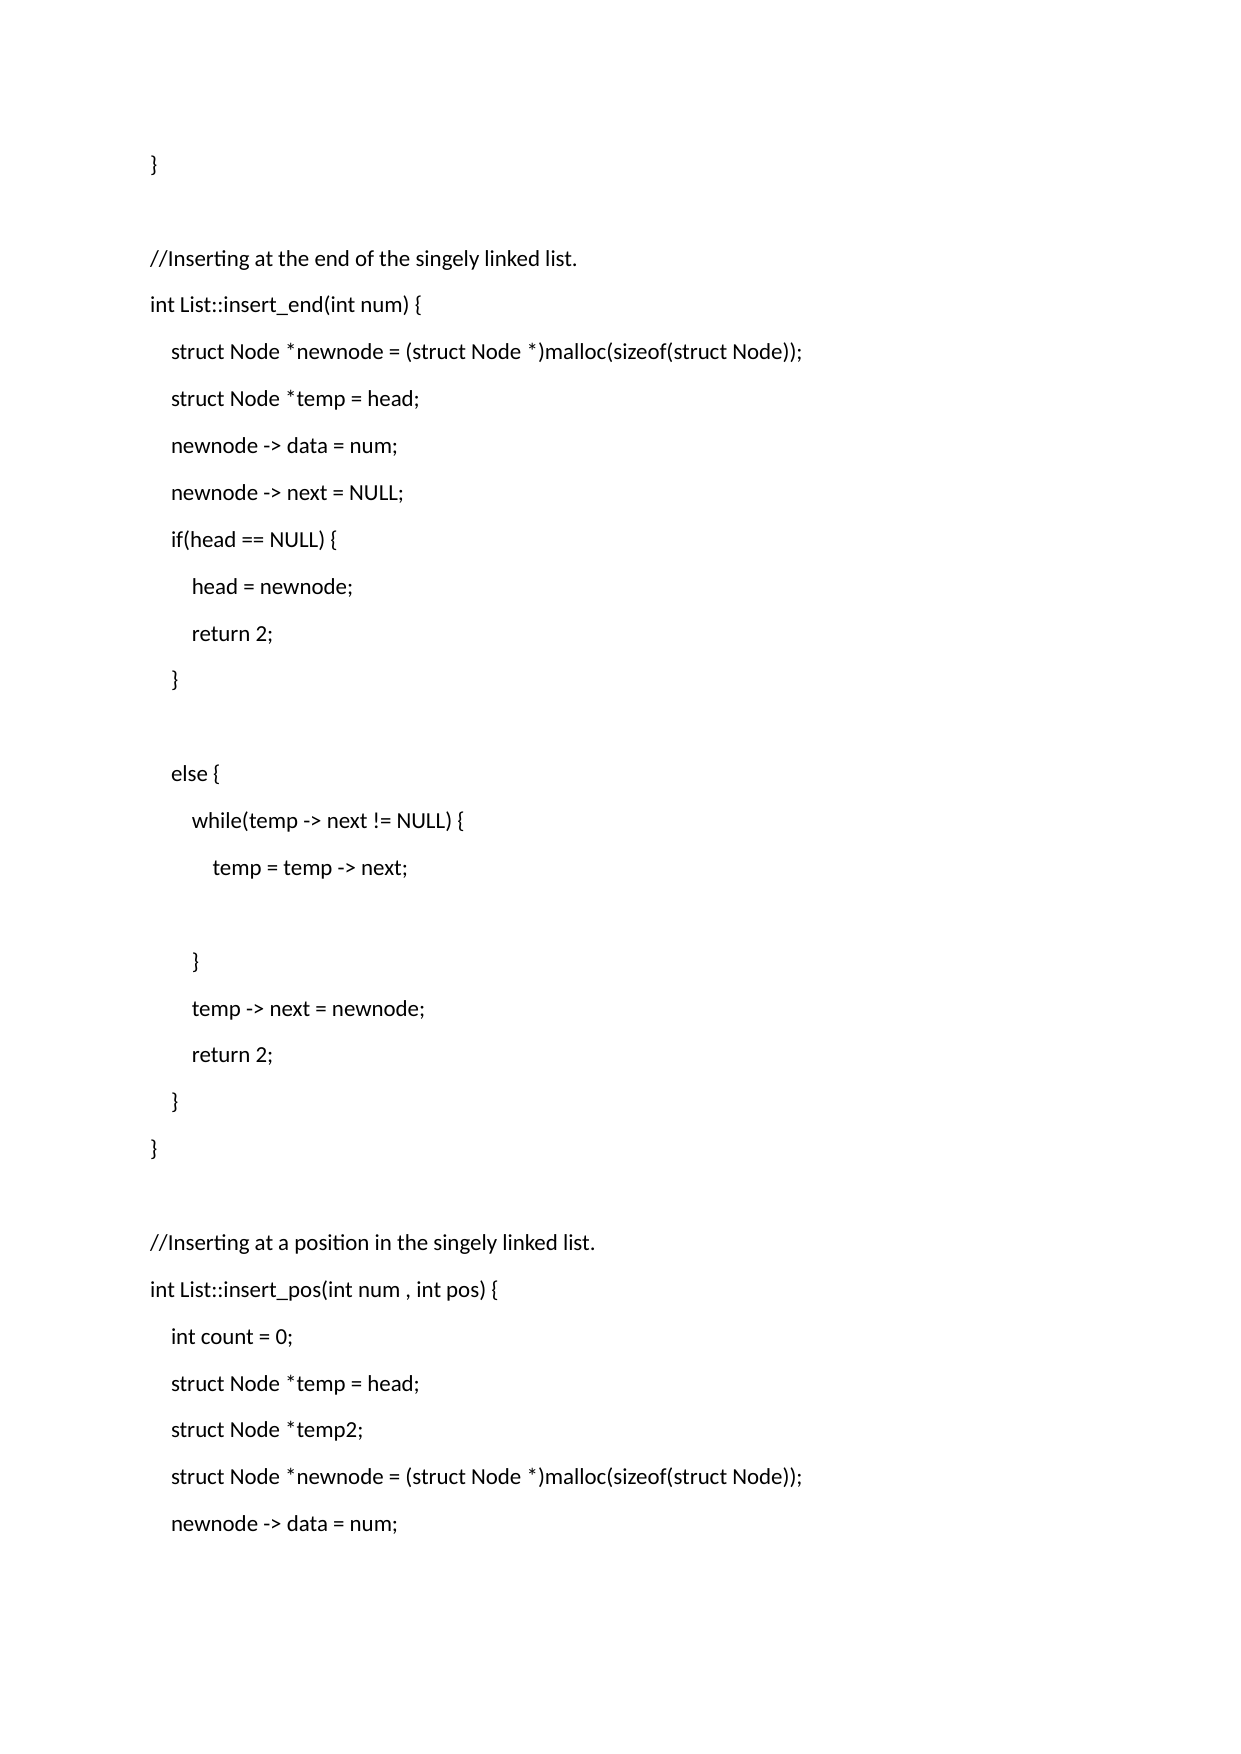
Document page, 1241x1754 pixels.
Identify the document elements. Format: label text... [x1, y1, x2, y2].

text struct Node *newnode = (struct Node *)malloc(sizeof(struct Node)); [150, 337, 1090, 366]
text } [150, 666, 1090, 694]
text int List::insert_pos(int num , int pos) { [150, 1275, 1090, 1303]
text newnode -> data = num; [150, 431, 1090, 459]
text struct Node *temp2; [150, 1416, 1090, 1444]
text } [150, 1087, 1090, 1116]
text } [150, 947, 1090, 975]
text struct Node *newnode = (struct Node *)malloc(sizeof(struct Node)); [150, 1462, 1090, 1491]
text if(head == NULL) { [150, 525, 1090, 553]
text } [150, 150, 1090, 178]
text return 2; [150, 1041, 1090, 1069]
text return 2; [150, 619, 1090, 647]
text } [150, 1134, 1090, 1162]
text newnode -> next = NULL; [150, 478, 1090, 506]
text struct Node *temp = head; [150, 1369, 1090, 1397]
text struct Node *temp = head; [150, 384, 1090, 412]
text newnode -> data = num; [150, 1509, 1090, 1537]
text int count = 0; [150, 1322, 1090, 1350]
text //Inserting at a position in the singely linked list. [150, 1228, 1090, 1256]
text while(temp -> next != NULL) { [150, 806, 1090, 834]
text temp -> next = newnode; [150, 994, 1090, 1022]
text temp = temp -> next; [150, 853, 1090, 881]
text int List::insert_end(int num) { [150, 291, 1090, 319]
text head = newnode; [150, 572, 1090, 600]
text //Inserting at the end of the singely linked list. [150, 244, 1090, 272]
text else { [150, 759, 1090, 787]
